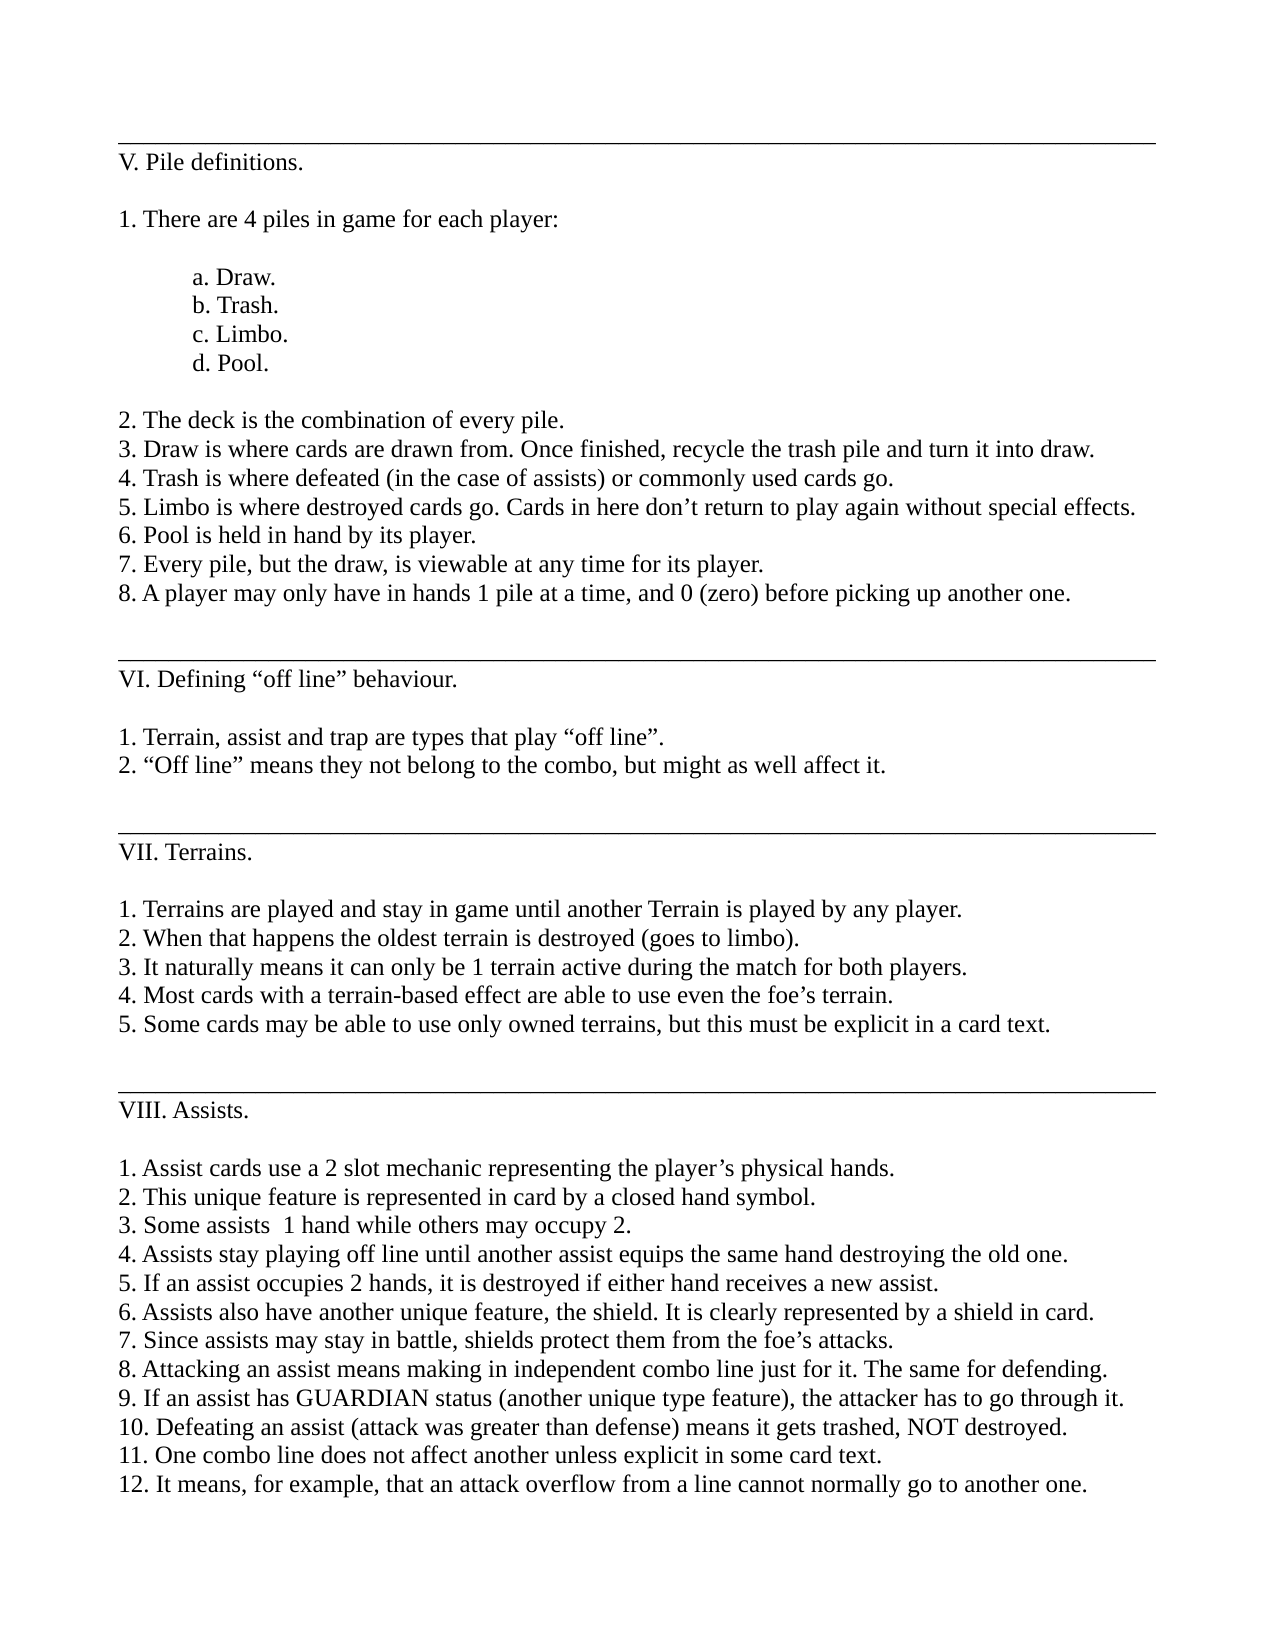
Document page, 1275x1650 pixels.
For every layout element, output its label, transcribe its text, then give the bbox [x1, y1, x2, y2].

text 3. Some assists 1 hand while others may occupy 2. [118, 1211, 1157, 1239]
text 3. Draw is where cards are drawn from. Once finished, recycle the trash pile and turn it into draw. [118, 434, 1157, 463]
text b. Trash. [118, 291, 1157, 319]
text 8. A player may only have in hands 1 pile at a time, and 0 (zero) before picking up another one. [118, 578, 1157, 607]
text 2. “Off line” means they not belong to the combo, but might as well affect it. [118, 751, 1157, 779]
text VII. Terrains. [118, 837, 1157, 866]
text 12. It means, for example, that an attack overflow from a line cannot normally go to another one. [118, 1469, 1157, 1498]
text 1. Terrains are played and stay in game until another Terrain is played by any player. [118, 894, 1157, 923]
text ___________________________________________________________________________________ [118, 808, 1157, 837]
text 1. Terrain, assist and trap are types that play “off line”. [118, 722, 1157, 751]
text 3. It naturally means it can only be 1 terrain active during the match for both players. [118, 952, 1157, 981]
text 2. This unique feature is represented in card by a closed hand symbol. [118, 1182, 1157, 1211]
text c. Limbo. [118, 319, 1157, 348]
text 4. Trash is where defeated (in the case of assists) or commonly used cards go. [118, 463, 1157, 492]
text 6. Assists also have another unique feature, the shield. It is clearly represented by a shield in card. [118, 1297, 1157, 1326]
text 11. One combo line does not affect another unless explicit in some card text. [118, 1441, 1157, 1469]
text ___________________________________________________________________________________ [118, 1067, 1157, 1096]
text 5. If an assist occupies 2 hands, it is destroyed if either hand receives a new assist. [118, 1268, 1157, 1297]
text 5. Limbo is where destroyed cards go. Cards in here don’t return to play again without special effects. [118, 492, 1157, 521]
text ___________________________________________________________________________________ [118, 118, 1157, 147]
text VI. Defining “off line” behaviour. [118, 664, 1157, 693]
text 2. The deck is the combination of every pile. [118, 406, 1157, 434]
text 5. Some cards may be able to use only owned terrains, but this must be explicit in a card text. [118, 1009, 1157, 1038]
text 4. Assists stay playing off line until another assist equips the same hand destroying the old one. [118, 1239, 1157, 1268]
text 1. Assist cards use a 2 slot mechanic representing the player’s physical hands. [118, 1153, 1157, 1182]
text VIII. Assists. [118, 1096, 1157, 1124]
text 7. Since assists may stay in battle, shields protect them from the foe’s attacks. [118, 1326, 1157, 1354]
text 9. If an assist has GUARDIAN status (another unique type feature), the attacker has to go through it. [118, 1383, 1157, 1412]
text a. Draw. [118, 262, 1157, 291]
text 8. Attacking an assist means making in independent combo line just for it. The same for defending. [118, 1354, 1157, 1383]
text 1. There are 4 piles in game for each player: [118, 204, 1157, 233]
text ___________________________________________________________________________________ [118, 636, 1157, 664]
text 6. Pool is held in hand by its player. [118, 521, 1157, 549]
text 4. Most cards with a terrain-based effect are able to use even the foe’s terrain. [118, 981, 1157, 1009]
text d. Pool. [118, 348, 1157, 377]
text 7. Every pile, but the draw, is viewable at any time for its player. [118, 549, 1157, 578]
text 2. When that happens the oldest terrain is destroyed (goes to limbo). [118, 923, 1157, 952]
text V. Pile definitions. [118, 147, 1157, 176]
text 10. Defeating an assist (attack was greater than defense) means it gets trashed, NOT destroyed. [118, 1412, 1157, 1441]
